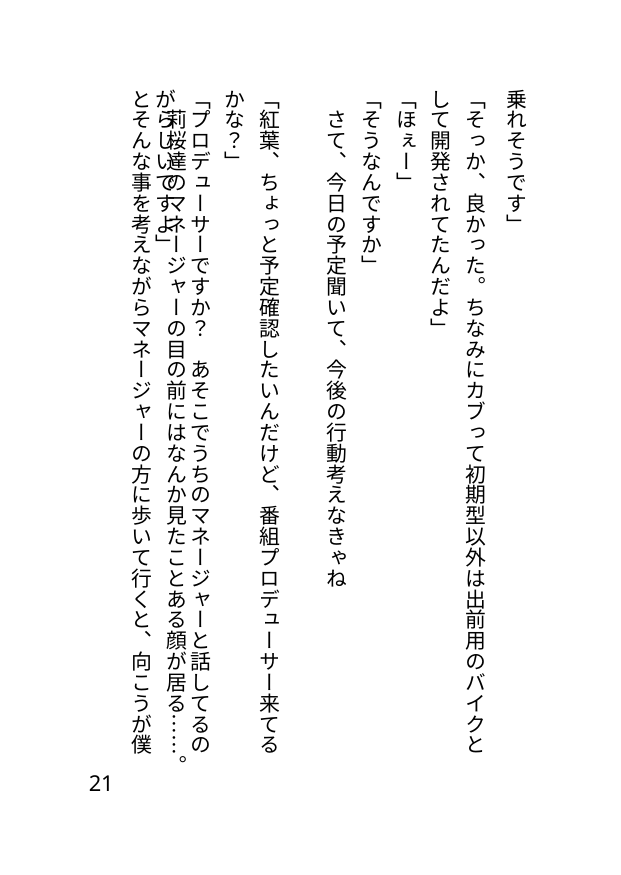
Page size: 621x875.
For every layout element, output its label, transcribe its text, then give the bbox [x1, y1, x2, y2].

text 「そっか、良かった。ちなみにカブって初期型以外は出前用のバイクとして開発されてたんだよ」 [426, 88, 491, 768]
text 「紅葉、ちょっと予定確認したいんだけど、番組プロデューサー来てるかな？」 [220, 88, 285, 768]
text 莉桜達のマネージャーの目の前にはなんか見たことある顔が居る……。とそんな事を考えながらマネージャーの方に歩いて行くと、向こうが僕に気付いたみたい。 [127, 88, 192, 768]
text 「単純におじいちゃんが乗るバイクだと思ってました。郵便で使われたりするビジネスバイクの異名を持つだけありますね。どんな条件下でも乗れそうです」 [501, 88, 532, 768]
text 「プロデューサーですか？ あそこでうちのマネージャーと話してるのがらしいですよ」 [192, 88, 216, 768]
text さて、今日の予定聞いて、今後の行動考えなきゃね [322, 88, 352, 768]
text 「そうなんですか」 [357, 88, 387, 768]
text 「ほぇー」 [391, 88, 422, 768]
